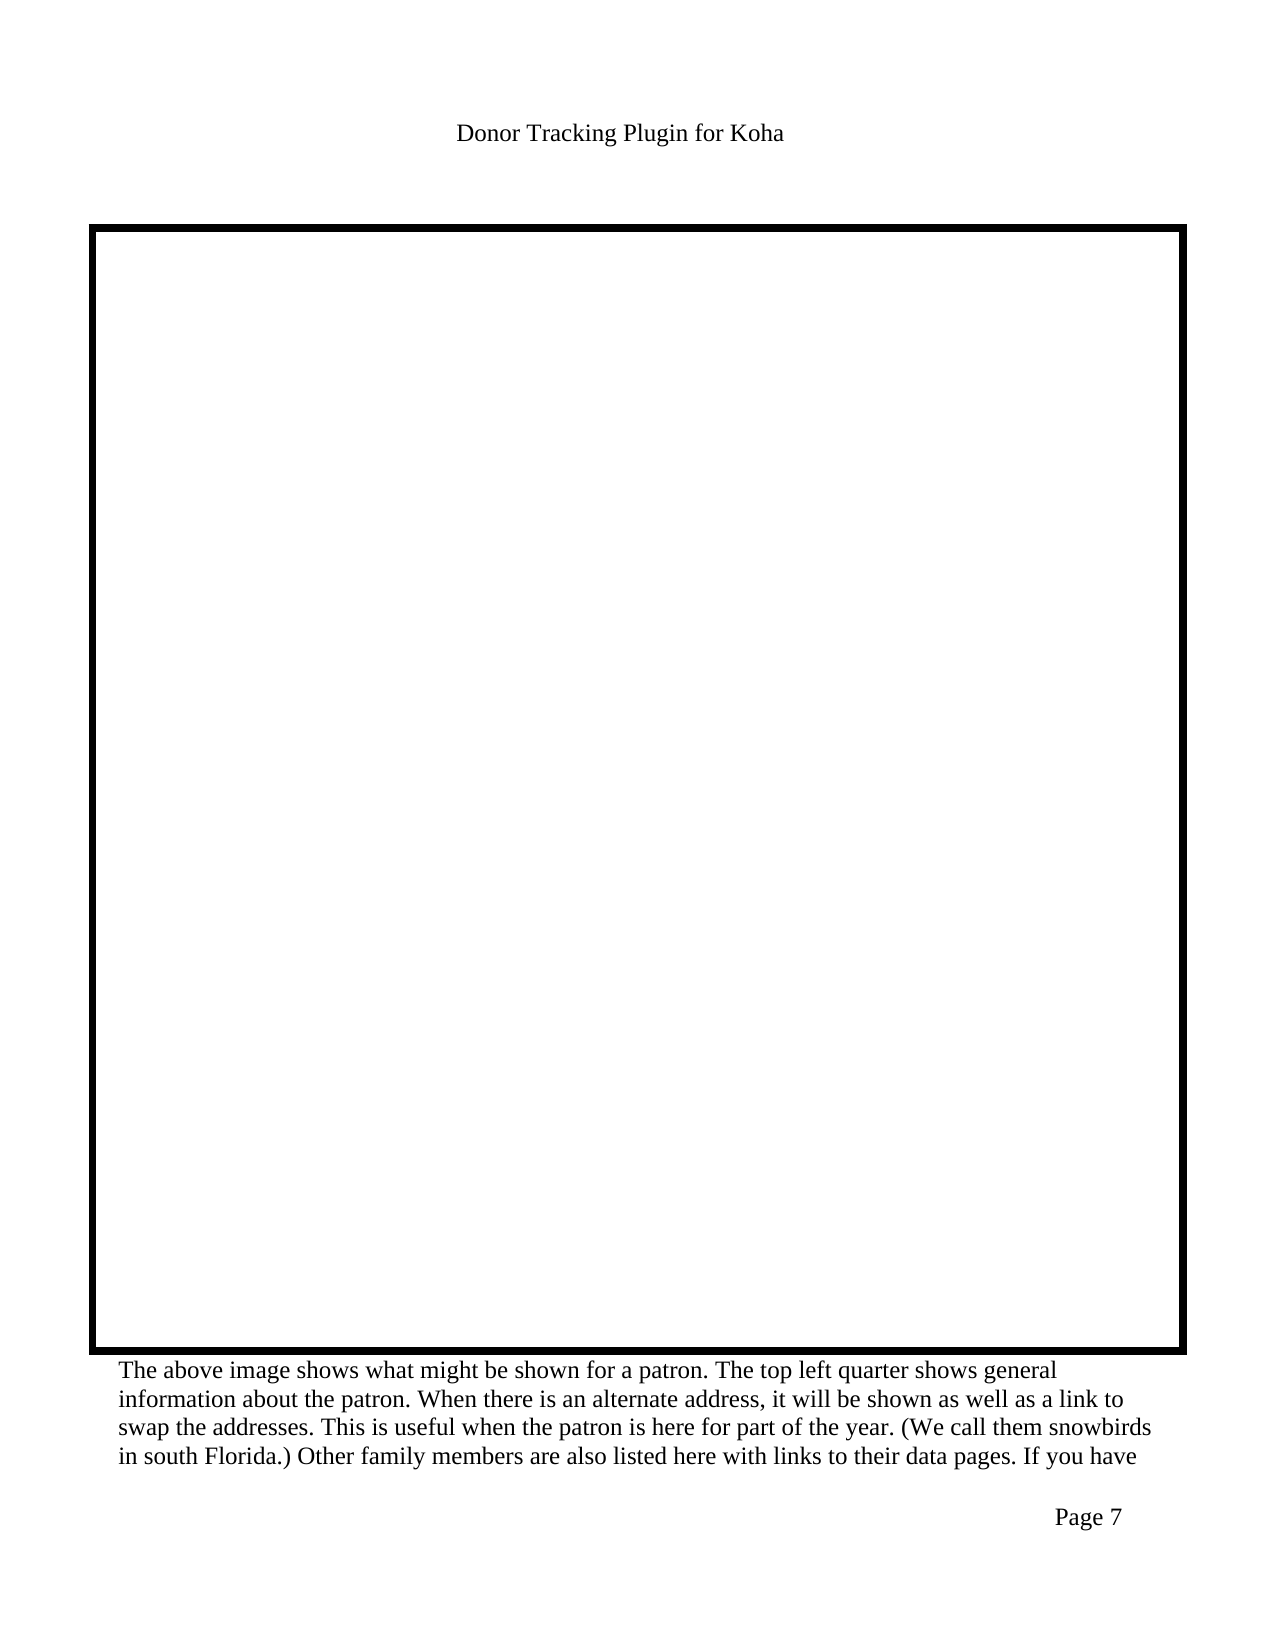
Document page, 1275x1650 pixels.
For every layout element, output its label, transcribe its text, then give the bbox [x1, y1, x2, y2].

text The above image shows what might be shown for a patron. The top left quarter shows general information about the patron. When there is an alternate address, it will be shown as well as a link to swap the addresses. This is useful when the patron is here for part of the year. (We call them snowbirds in south Florida.) Other family members are also listed here with links to their data pages. If you have [118, 1355, 1157, 1470]
text [118, 236, 1157, 1347]
